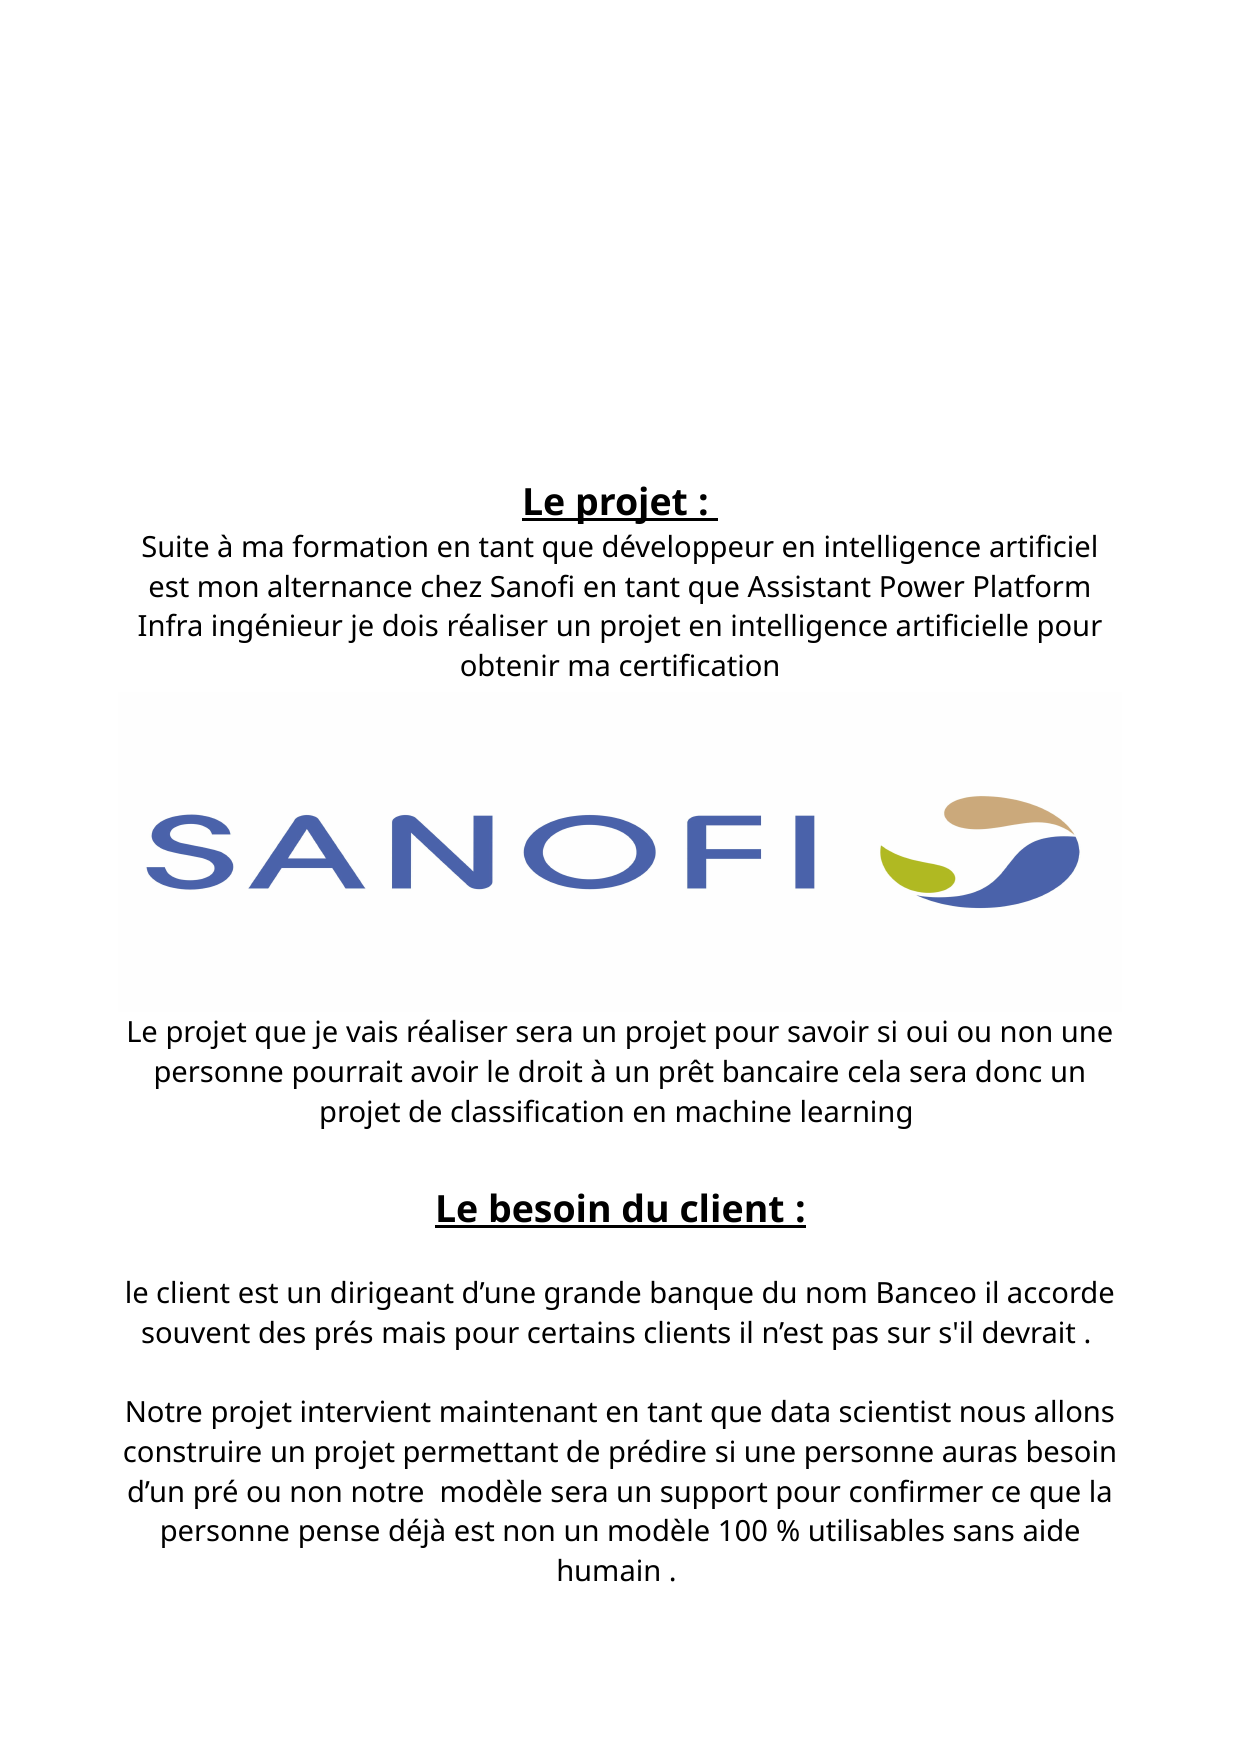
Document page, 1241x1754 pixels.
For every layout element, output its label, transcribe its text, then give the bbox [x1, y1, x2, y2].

text Notre projet intervient maintenant en tant que data scientist nous allons construire un projet permettant de prédire si une personne auras besoin d’un pré ou non notre modèle sera un support pour confirmer ce que la personne pense déjà est non un modèle 100 % utilisables sans aide humain . [118, 1392, 1122, 1590]
text le client est un dirigeant d’une grande banque du nom Banceo il accorde souvent des prés mais pour certains clients il n’est pas sur s'il devrait . [118, 1273, 1122, 1352]
text [118, 685, 1122, 692]
text Le projet : [118, 475, 1122, 526]
picture [118, 692, 1123, 1012]
text Suite à ma formation en tant que développeur en intelligence artificiel est mon alternance chez Sanofi en tant que Assistant Power Platform Infra ingénieur je dois réaliser un projet en intelligence artificielle pour obtenir ma certification [118, 526, 1122, 685]
text Le projet que je vais réaliser sera un projet pour savoir si oui ou non une personne pourrait avoir le droit à un prêt bancaire cela sera donc un projet de classification en machine learning [118, 1012, 1122, 1131]
text Le besoin du client : [118, 1182, 1122, 1233]
